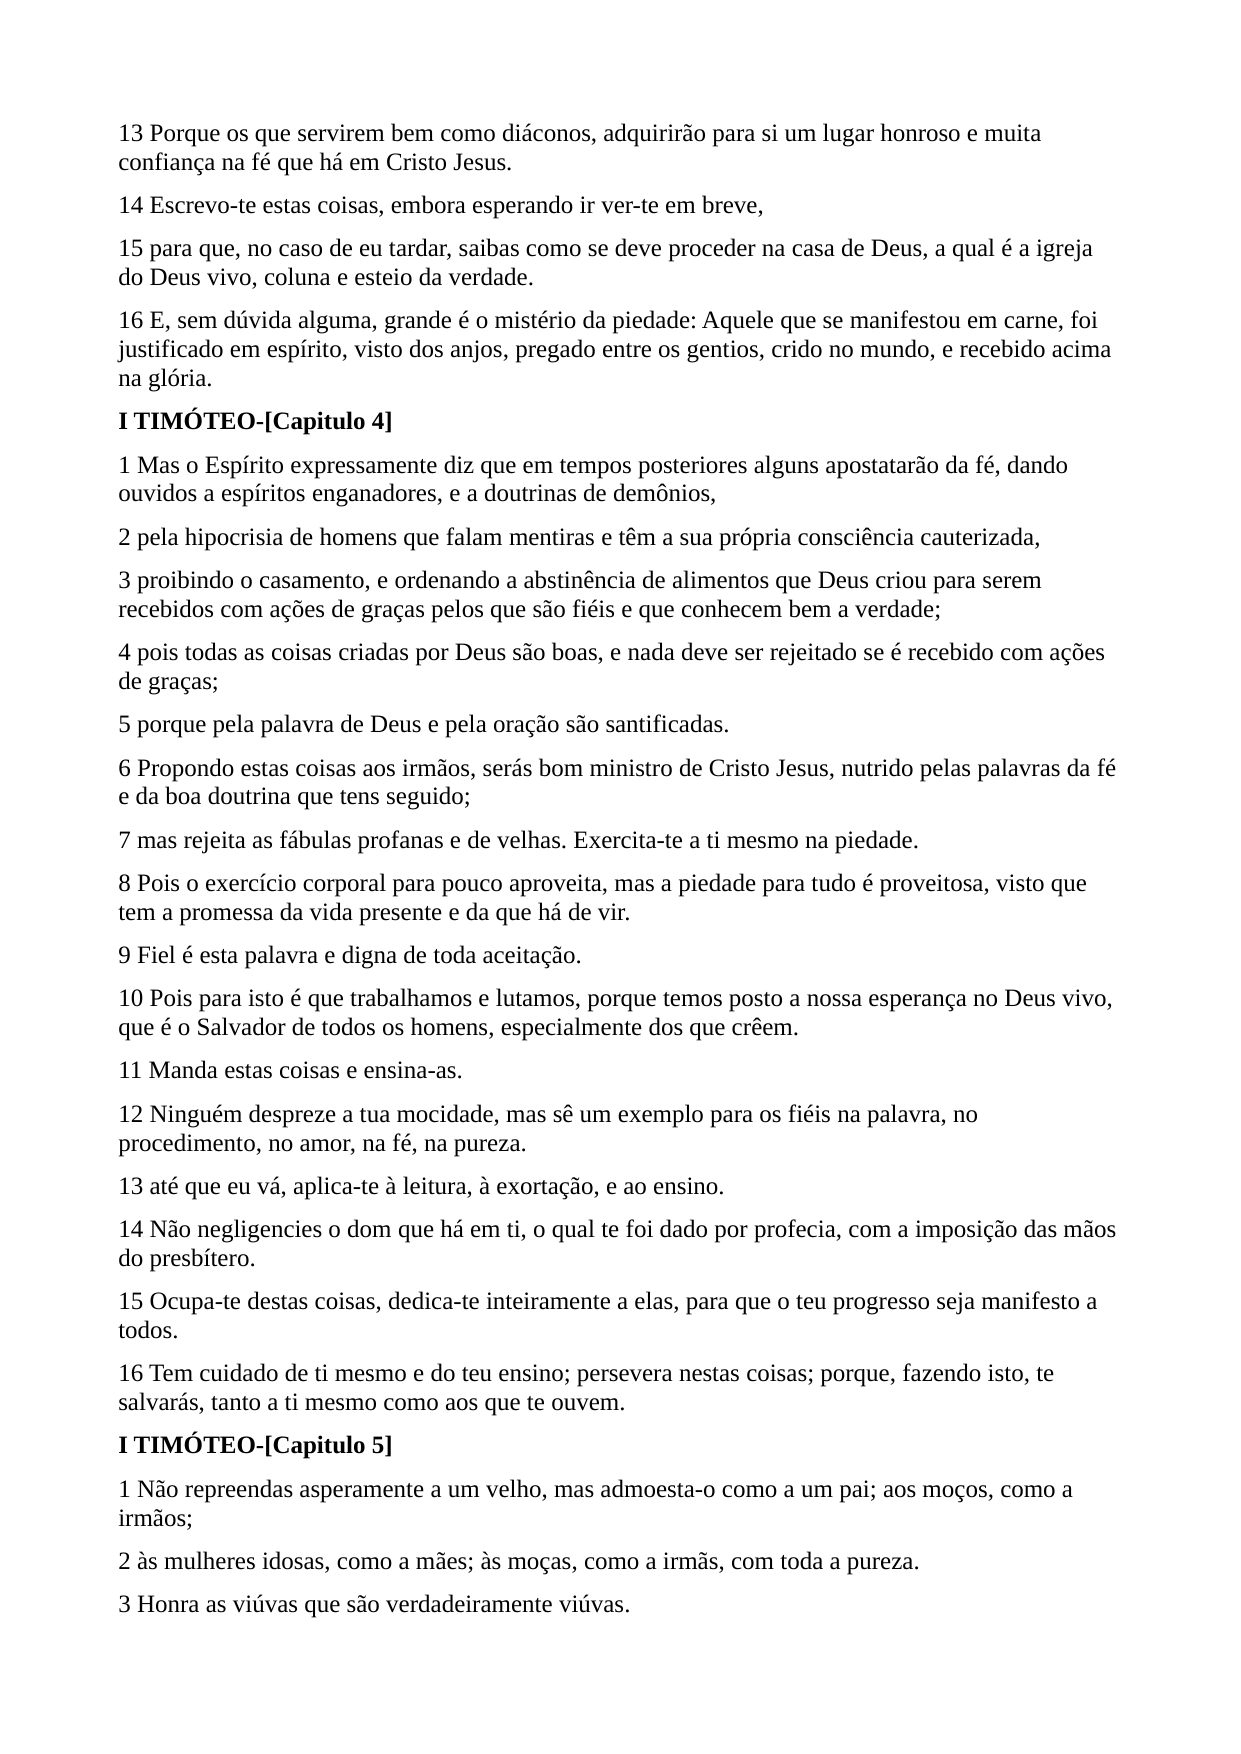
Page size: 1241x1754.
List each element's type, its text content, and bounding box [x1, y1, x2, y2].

text I TIMÓTEO-[Capitulo 5] [118, 1431, 1122, 1459]
text 2 às mulheres idosas, como a mães; às moças, como a irmãs, com toda a pureza. [118, 1546, 1122, 1575]
text 4 pois todas as coisas criadas por Deus são boas, e nada deve ser rejeitado se é recebido com ações de graças; [118, 637, 1122, 695]
text 8 Pois o exercício corporal para pouco aproveita, mas a piedade para tudo é proveitosa, visto que tem a promessa da vida presente e da que há de vir. [118, 868, 1122, 926]
text 16 Tem cuidado de ti mesmo e do teu ensino; persevera nestas coisas; porque, fazendo isto, te salvarás, tanto a ti mesmo como aos que te ouvem. [118, 1358, 1122, 1416]
text 11 Manda estas coisas e ensina-as. [118, 1056, 1122, 1084]
text 1 Mas o Espírito expressamente diz que em tempos posteriores alguns apostatarão da fé, dando ouvidos a espíritos enganadores, e a doutrinas de demônios, [118, 450, 1122, 507]
text 15 para que, no caso de eu tardar, saibas como se deve proceder na casa de Deus, a qual é a igreja do Deus vivo, coluna e esteio da verdade. [118, 233, 1122, 291]
text 3 proibindo o casamento, e ordenando a abstinência de alimentos que Deus criou para serem recebidos com ações de graças pelos que são fiéis e que conhecem bem a verdade; [118, 565, 1122, 623]
text 2 pela hipocrisia de homens que falam mentiras e têm a sua própria consciência cauterizada, [118, 522, 1122, 551]
text 3 Honra as viúvas que são verdadeiramente viúvas. [118, 1589, 1122, 1618]
text 9 Fiel é esta palavra e digna de toda aceitação. [118, 940, 1122, 969]
text 13 Porque os que servirem bem como diáconos, adquirirão para si um lugar honroso e muita confiança na fé que há em Cristo Jesus. [118, 118, 1122, 176]
text 10 Pois para isto é que trabalhamos e lutamos, porque temos posto a nossa esperança no Deus vivo, que é o Salvador de todos os homens, especialmente dos que crêem. [118, 983, 1122, 1041]
text I TIMÓTEO-[Capitulo 4] [118, 406, 1122, 435]
text 15 Ocupa-te destas coisas, dedica-te inteiramente a elas, para que o teu progresso seja manifesto a todos. [118, 1286, 1122, 1344]
text 6 Propondo estas coisas aos irmãos, serás bom ministro de Cristo Jesus, nutrido pelas palavras da fé e da boa doutrina que tens seguido; [118, 753, 1122, 810]
text 1 Não repreendas asperamente a um velho, mas admoesta-o como a um pai; aos moços, como a irmãos; [118, 1474, 1122, 1531]
text 7 mas rejeita as fábulas profanas e de velhas. Exercita-te a ti mesmo na piedade. [118, 825, 1122, 853]
text 12 Ninguém despreze a tua mocidade, mas sê um exemplo para os fiéis na palavra, no procedimento, no amor, na fé, na pureza. [118, 1099, 1122, 1156]
text 13 até que eu vá, aplica-te à leitura, à exortação, e ao ensino. [118, 1171, 1122, 1200]
text 14 Escrevo-te estas coisas, embora esperando ir ver-te em breve, [118, 190, 1122, 219]
text 14 Não negligencies o dom que há em ti, o qual te foi dado por profecia, com a imposição das mãos do presbítero. [118, 1214, 1122, 1272]
text 16 E, sem dúvida alguma, grande é o mistério da piedade: Aquele que se manifestou em carne, foi justificado em espírito, visto dos anjos, pregado entre os gentios, crido no mundo, e recebido acima na glória. [118, 306, 1122, 392]
text 5 porque pela palavra de Deus e pela oração são santificadas. [118, 709, 1122, 738]
